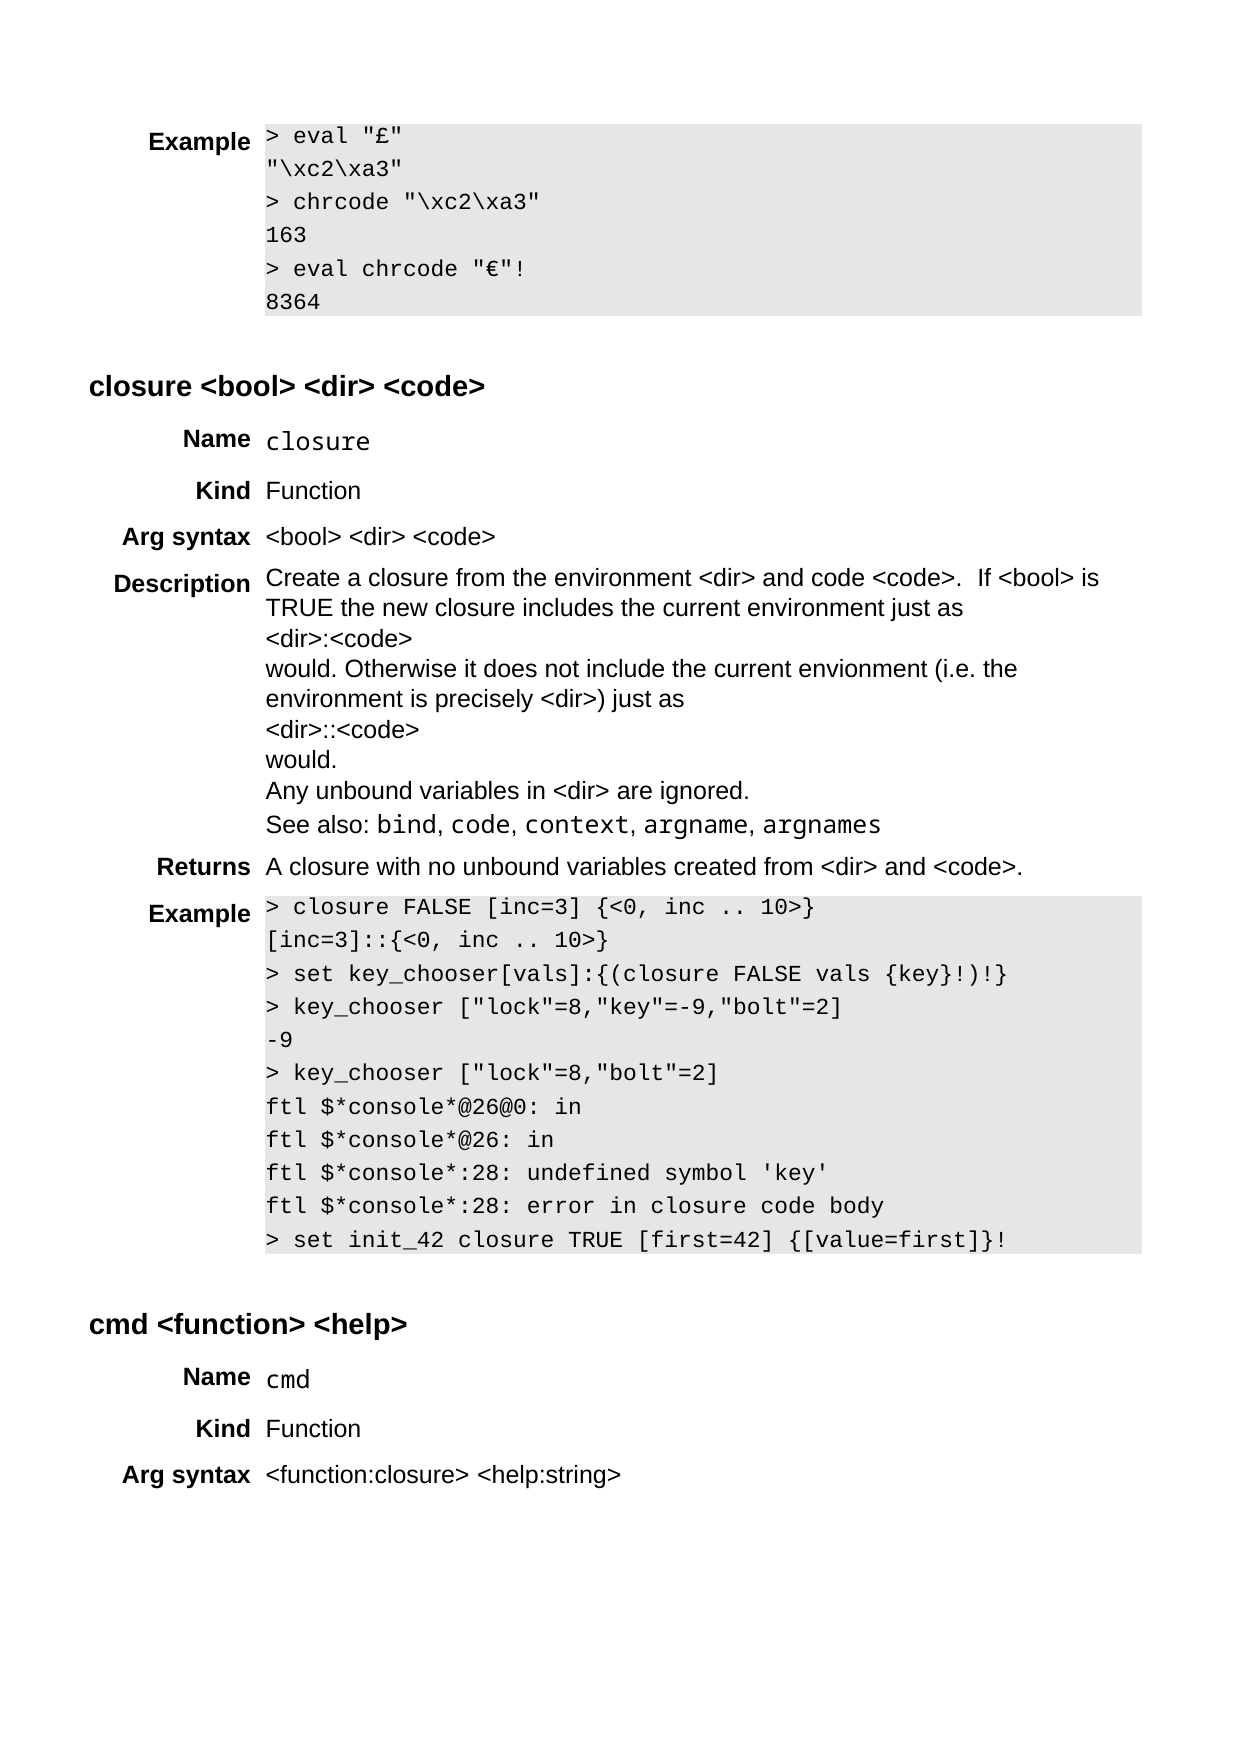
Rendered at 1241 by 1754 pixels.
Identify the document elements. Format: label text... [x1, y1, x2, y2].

table_cell > closure FALSE [inc=3] {<0, inc .. 10>} [inc=3]::{<0, inc .. 10>} > set key_chooser[vals]:{(closure FALSE vals {key}!)!} > key_chooser ["lock"=8,"key"=-9,"bolt"=2] -9 > key_chooser ["lock"=8,"bolt"=2] ftl $*console*@26@0: in ftl $*console*@26: in ftl $*console*:28: undefined symbol 'key' ftl $*console*:28: error in closure code body > set init_42 closure TRUE [first=42] {[value=first]}! [263, 890, 1145, 1260]
table_cell Arg syntax [89, 1451, 262, 1498]
table_cell Function [263, 1405, 1145, 1451]
table_cell <bool> <dir> <code> [263, 513, 1145, 560]
table_header closure [263, 415, 1145, 467]
table_header Name [89, 415, 262, 467]
table_cell A closure with no unbound variables created from <dir> and <code>. [263, 843, 1145, 890]
table_cell Arg syntax [89, 513, 262, 560]
table_cell Example [89, 890, 262, 1260]
table_cell Create a closure from the environment <dir> and code <code>. If <bool> is TRUE the new closure includes the current environment just as <dir>:<code> would. Otherwise it does not include the current envionment (i.e. the environment is precisely <dir>) just as <dir>::<code> would. Any unbound variables in <dir> are ignored. See also: bind, code, context, argname, argnames [263, 560, 1145, 843]
table_header cmd [263, 1353, 1145, 1405]
table_cell Returns [89, 843, 262, 890]
table_header Name [89, 1353, 262, 1405]
subtitle closure <bool> <dir> <code> [88, 369, 1145, 403]
table_cell <function:closure> <help:string> [263, 1451, 1145, 1498]
table_cell > eval "£" "\xc2\xa3" > chrcode "\xc2\xa3" 163 > eval chrcode "€"! 8364 [263, 118, 1145, 322]
table_cell Kind [89, 1405, 262, 1451]
table_cell Description [89, 560, 262, 843]
subtitle cmd <function> <help> [88, 1307, 1145, 1341]
table_cell Example [89, 118, 262, 322]
table_cell Function [263, 467, 1145, 513]
table_cell Kind [89, 467, 262, 513]
